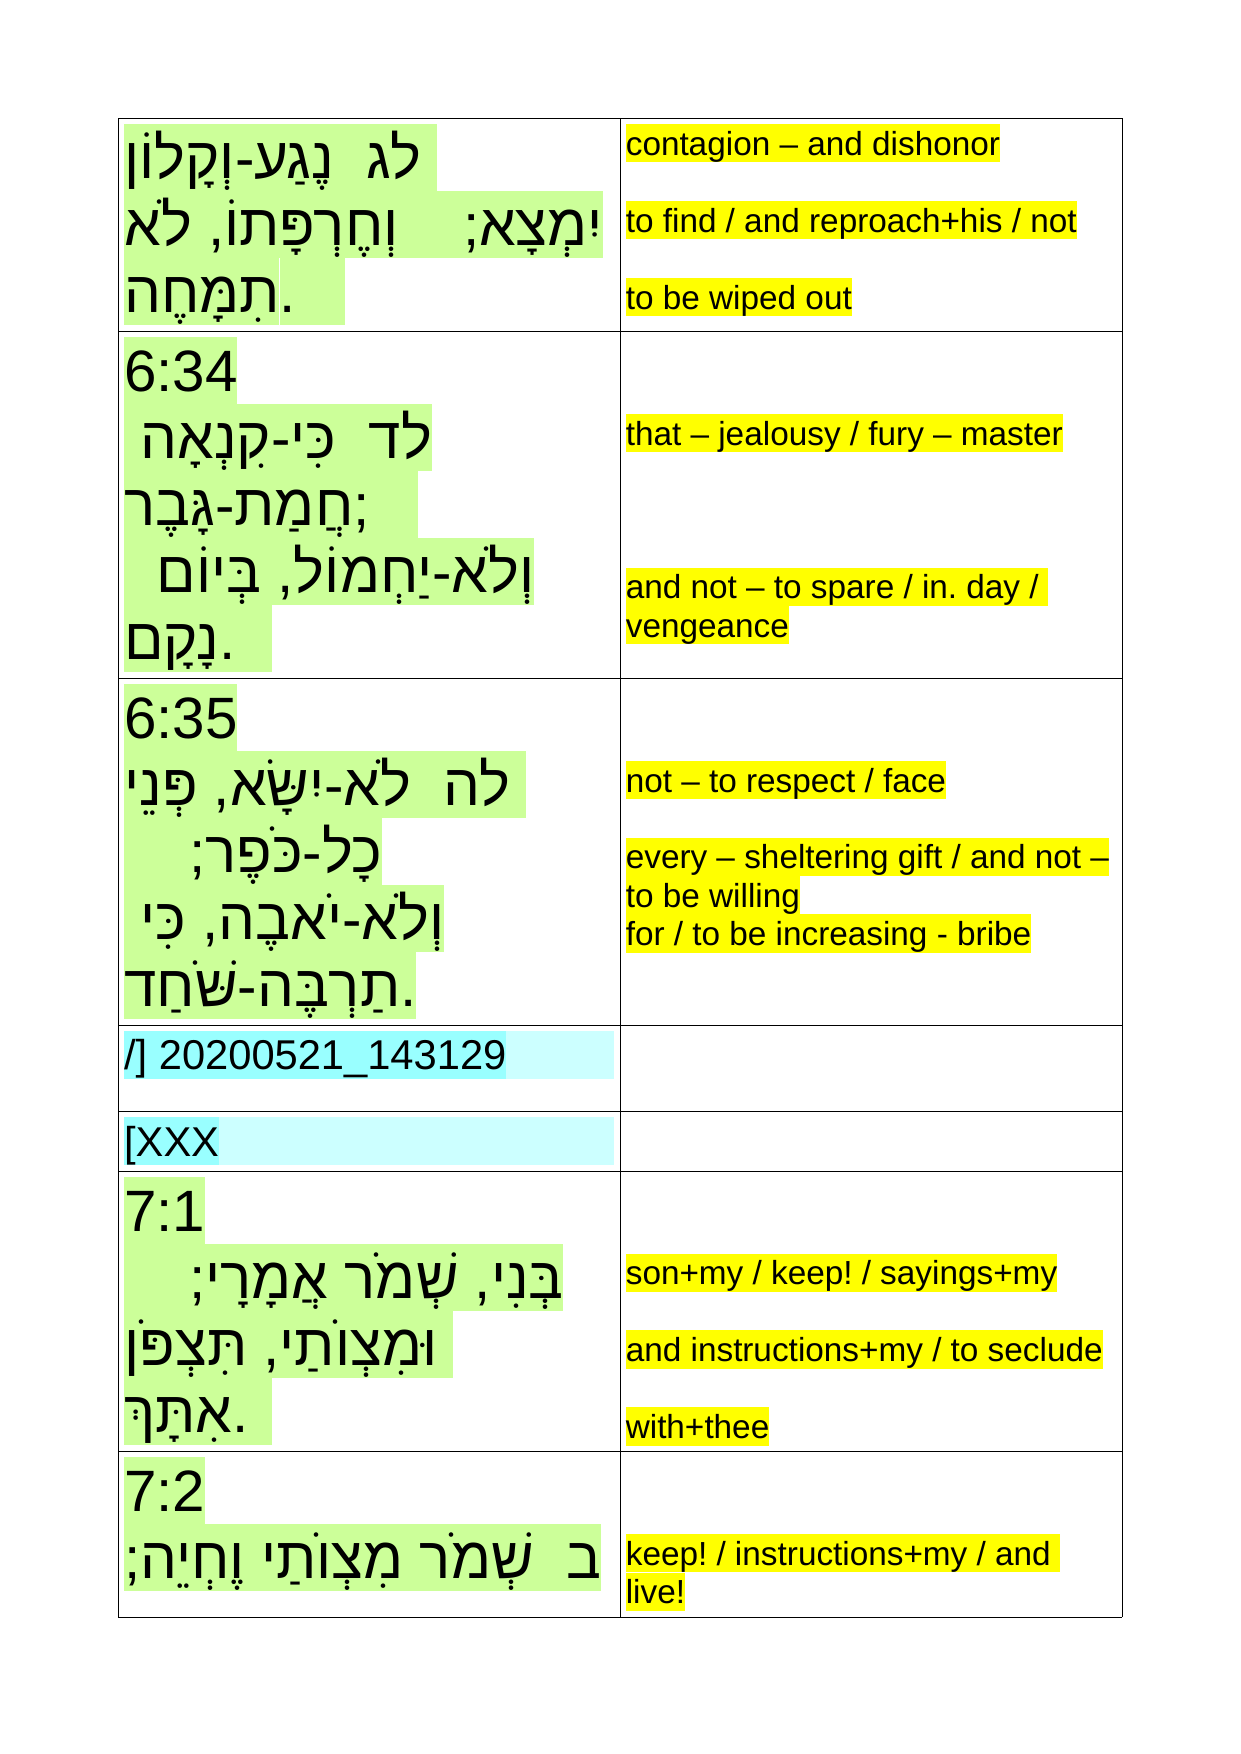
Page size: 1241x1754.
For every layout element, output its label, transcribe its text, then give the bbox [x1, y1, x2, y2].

table_cell 7:2 ב שְׁמֹר מִצְוֺתַי וֶחְיֵה; וְתוֹרָתִי, כְּאִישׁוֹן עֵינֶיךָ. [119, 1452, 620, 1617]
table_cell [621, 1112, 1122, 1171]
table_cell 7:1 בְּנִי, שְׁמֹר אֲמָרָי; וּמִצְוֺתַי, תִּצְפֹּן אִתָּךְ. [119, 1172, 620, 1451]
table_cell 6:33 לג נֶגַע-וְקָלוֹן יִמְצָא; וְחֶרְפָּתוֹ, לֹא תִמָּחֶה. [119, 119, 620, 331]
table_cell that – jealousy / fury – master and not – to spare / in. day / vengeance [621, 332, 1122, 678]
table_cell [621, 1026, 1122, 1111]
table_cell keep! / instructions+my / and live! [621, 1452, 1122, 1617]
table_cell [XXX [119, 1112, 620, 1171]
table_cell 6:34 לד כִּי-קִנְאָה חֲמַת-גָּבֶר; וְלֹא-יַחְמוֹל, בְּיוֹם נָקָם. [119, 332, 620, 678]
table_cell contagion – and dishonor to find / and reproach+his / not to be wiped out [621, 119, 1122, 331]
table_cell not – to respect / face every – sheltering gift / and not – to be willing for / to be increasing - bribe [621, 679, 1122, 1025]
table_cell 6:35 לה לֹא-יִשָּׂא, פְּנֵי כָל-כֹּפֶר; וְלֹא-יֹאבֶה, כִּי תַרְבֶּה-שֹּׁחַד. [119, 679, 620, 1025]
table_cell /] 20200521_143129 [119, 1026, 620, 1111]
table_cell son+my / keep! / sayings+my and instructions+my / to seclude with+thee [621, 1172, 1122, 1451]
